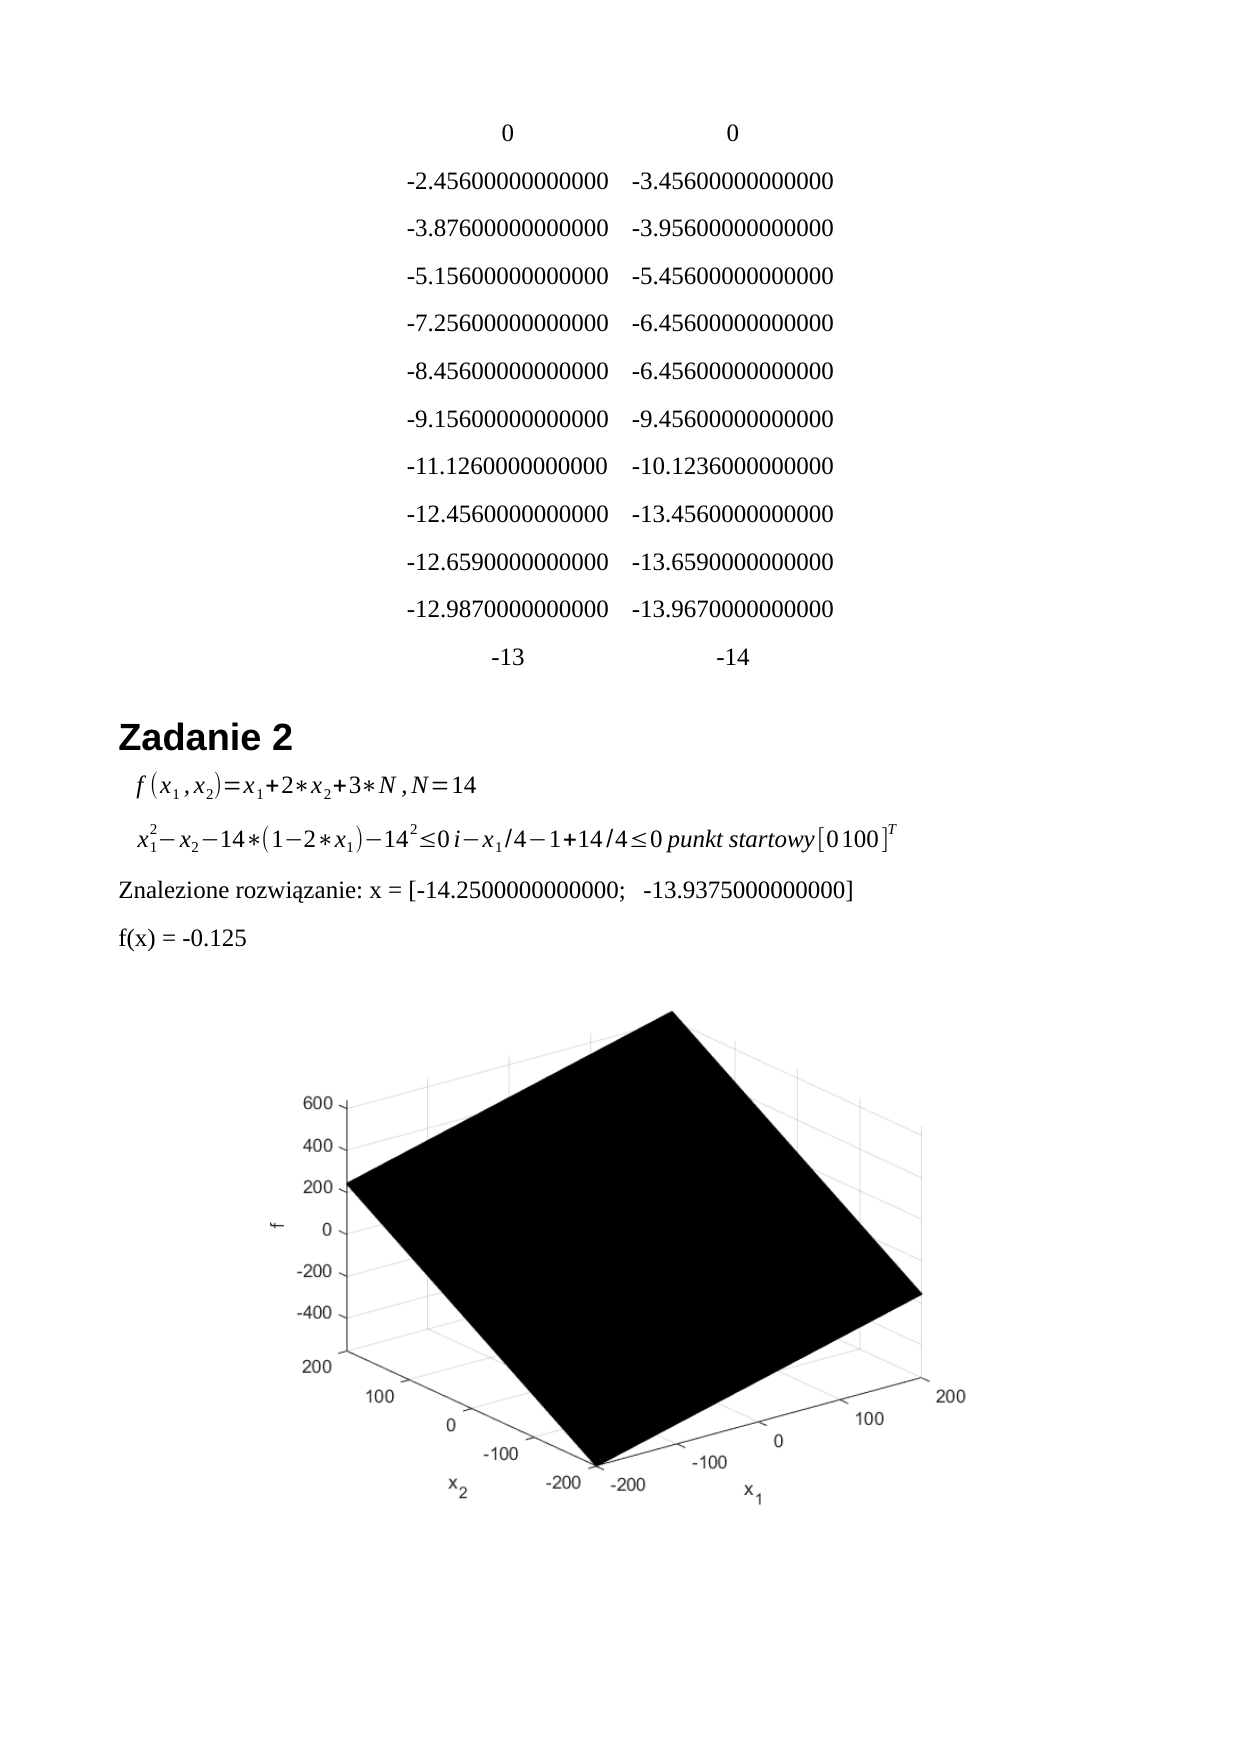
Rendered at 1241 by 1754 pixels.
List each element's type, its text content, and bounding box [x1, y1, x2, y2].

text Znalezione rozwiązanie: x = [-14.2500000000000; -13.9375000000000] [118, 875, 1122, 904]
text -3.87600000000000 -3.95600000000000 [118, 213, 1122, 242]
text -12.6590000000000 -13.6590000000000 [118, 547, 1122, 575]
text -5.15600000000000 -5.45600000000000 [118, 261, 1122, 290]
text -12.4560000000000 -13.4560000000000 [118, 499, 1122, 528]
subtitle Zadanie 2 [118, 714, 1122, 758]
text -12.9870000000000 -13.9670000000000 [118, 594, 1122, 623]
text -9.15600000000000 -9.45600000000000 [118, 404, 1122, 432]
text -11.1260000000000 -10.1236000000000 [118, 451, 1122, 480]
text 0 0 [118, 118, 1122, 147]
text -7.25600000000000 -6.45600000000000 [118, 308, 1122, 337]
text -2.45600000000000 -3.45600000000000 [118, 166, 1122, 194]
text -8.45600000000000 -6.45600000000000 [118, 356, 1122, 385]
text f(x) = -0.125 [118, 923, 1122, 951]
text -13 -14 [118, 642, 1122, 671]
